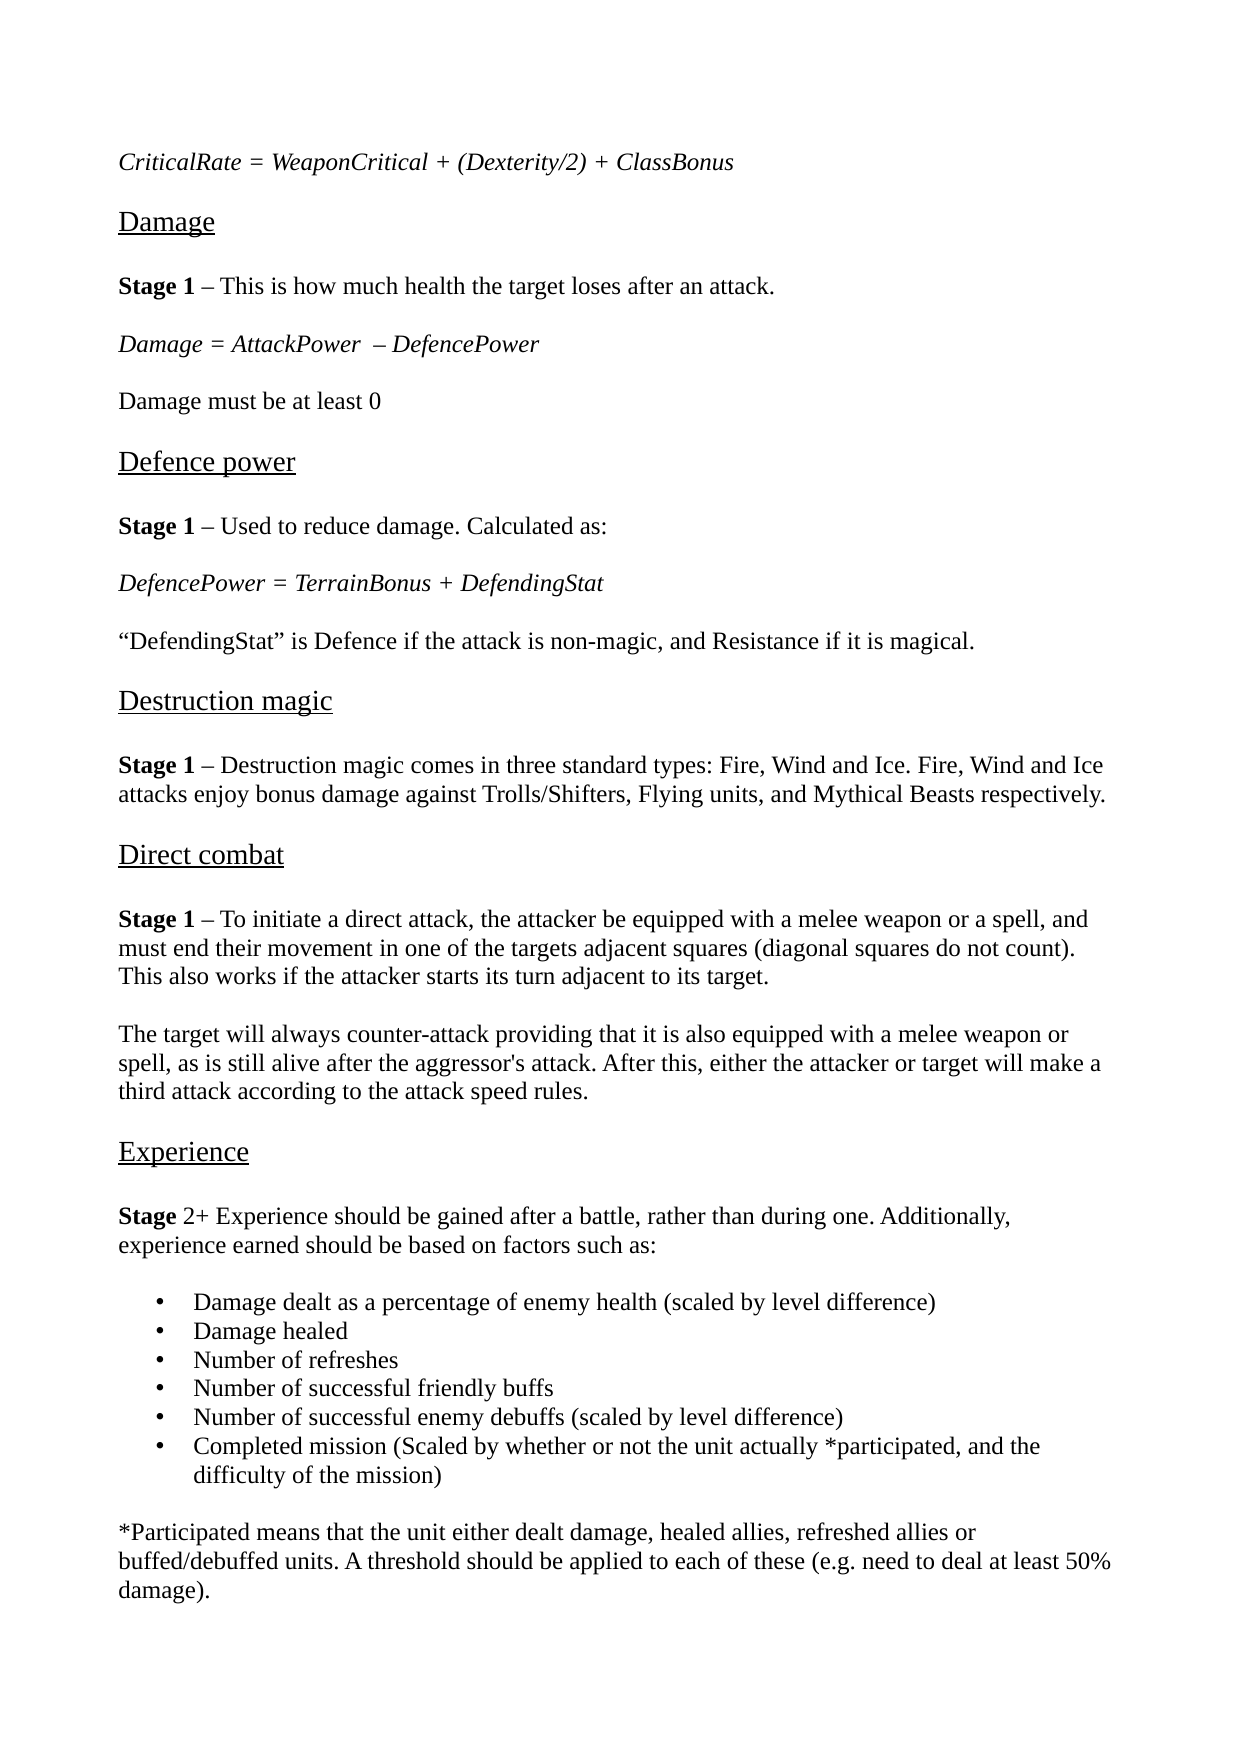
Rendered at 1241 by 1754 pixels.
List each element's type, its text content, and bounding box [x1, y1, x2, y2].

list Number of successful friendly buffs [156, 1373, 1122, 1402]
list Completed mission (Scaled by whether or not the unit actually *participated, and the difficulty of the mission) [156, 1431, 1122, 1488]
text *Participated means that the unit either dealt damage, healed allies, refreshed allies or buffed/debuffed units. A threshold should be applied to each of these (e.g. need to deal at least 50% damage). [118, 1517, 1122, 1603]
list Damage dealt as a percentage of enemy health (scaled by level difference) [156, 1287, 1122, 1316]
list Number of refreshes [156, 1345, 1122, 1373]
list Damage healed [156, 1316, 1122, 1345]
text DefencePower = TerrainBonus + DefendingStat [118, 568, 1122, 597]
text CriticalRate = WeaponCritical + (Dexterity/2) + ClassBonus [118, 147, 1122, 176]
text Defence power [118, 444, 1122, 477]
list Number of successful enemy debuffs (scaled by level difference) [156, 1402, 1122, 1431]
text Stage 2+ Experience should be gained after a battle, rather than during one. Additionally, experience earned should be based on factors such as: [118, 1201, 1122, 1258]
text Experience [118, 1134, 1122, 1167]
text “DefendingStat” is Defence if the attack is non-magic, and Resistance if it is magical. [118, 626, 1122, 655]
text Stage 1 – Used to reduce damage. Calculated as: [118, 511, 1122, 540]
text Damage [118, 204, 1122, 238]
text Stage 1 – This is how much health the target loses after an attack. [118, 271, 1122, 300]
text Destruction magic [118, 683, 1122, 717]
text The target will always counter-attack providing that it is also equipped with a melee weapon or spell, as is still alive after the aggressor's attack. After this, either the attacker or target will make a third attack according to the attack speed rules. [118, 1019, 1122, 1105]
text Stage 1 – To initiate a direct attack, the attacker be equipped with a melee weapon or a spell, and must end their movement in one of the targets adjacent squares (diagonal squares do not count). This also works if the attacker starts its turn adjacent to its target. [118, 904, 1122, 990]
text Damage must be at least 0 [118, 386, 1122, 415]
text Stage 1 – Destruction magic comes in three standard types: Fire, Wind and Ice. Fire, Wind and Ice attacks enjoy bonus damage against Trolls/Shifters, Flying units, and Mythical Beasts respectively. [118, 751, 1122, 808]
text Damage = AttackPower – DefencePower [118, 329, 1122, 358]
text Direct combat [118, 837, 1122, 870]
